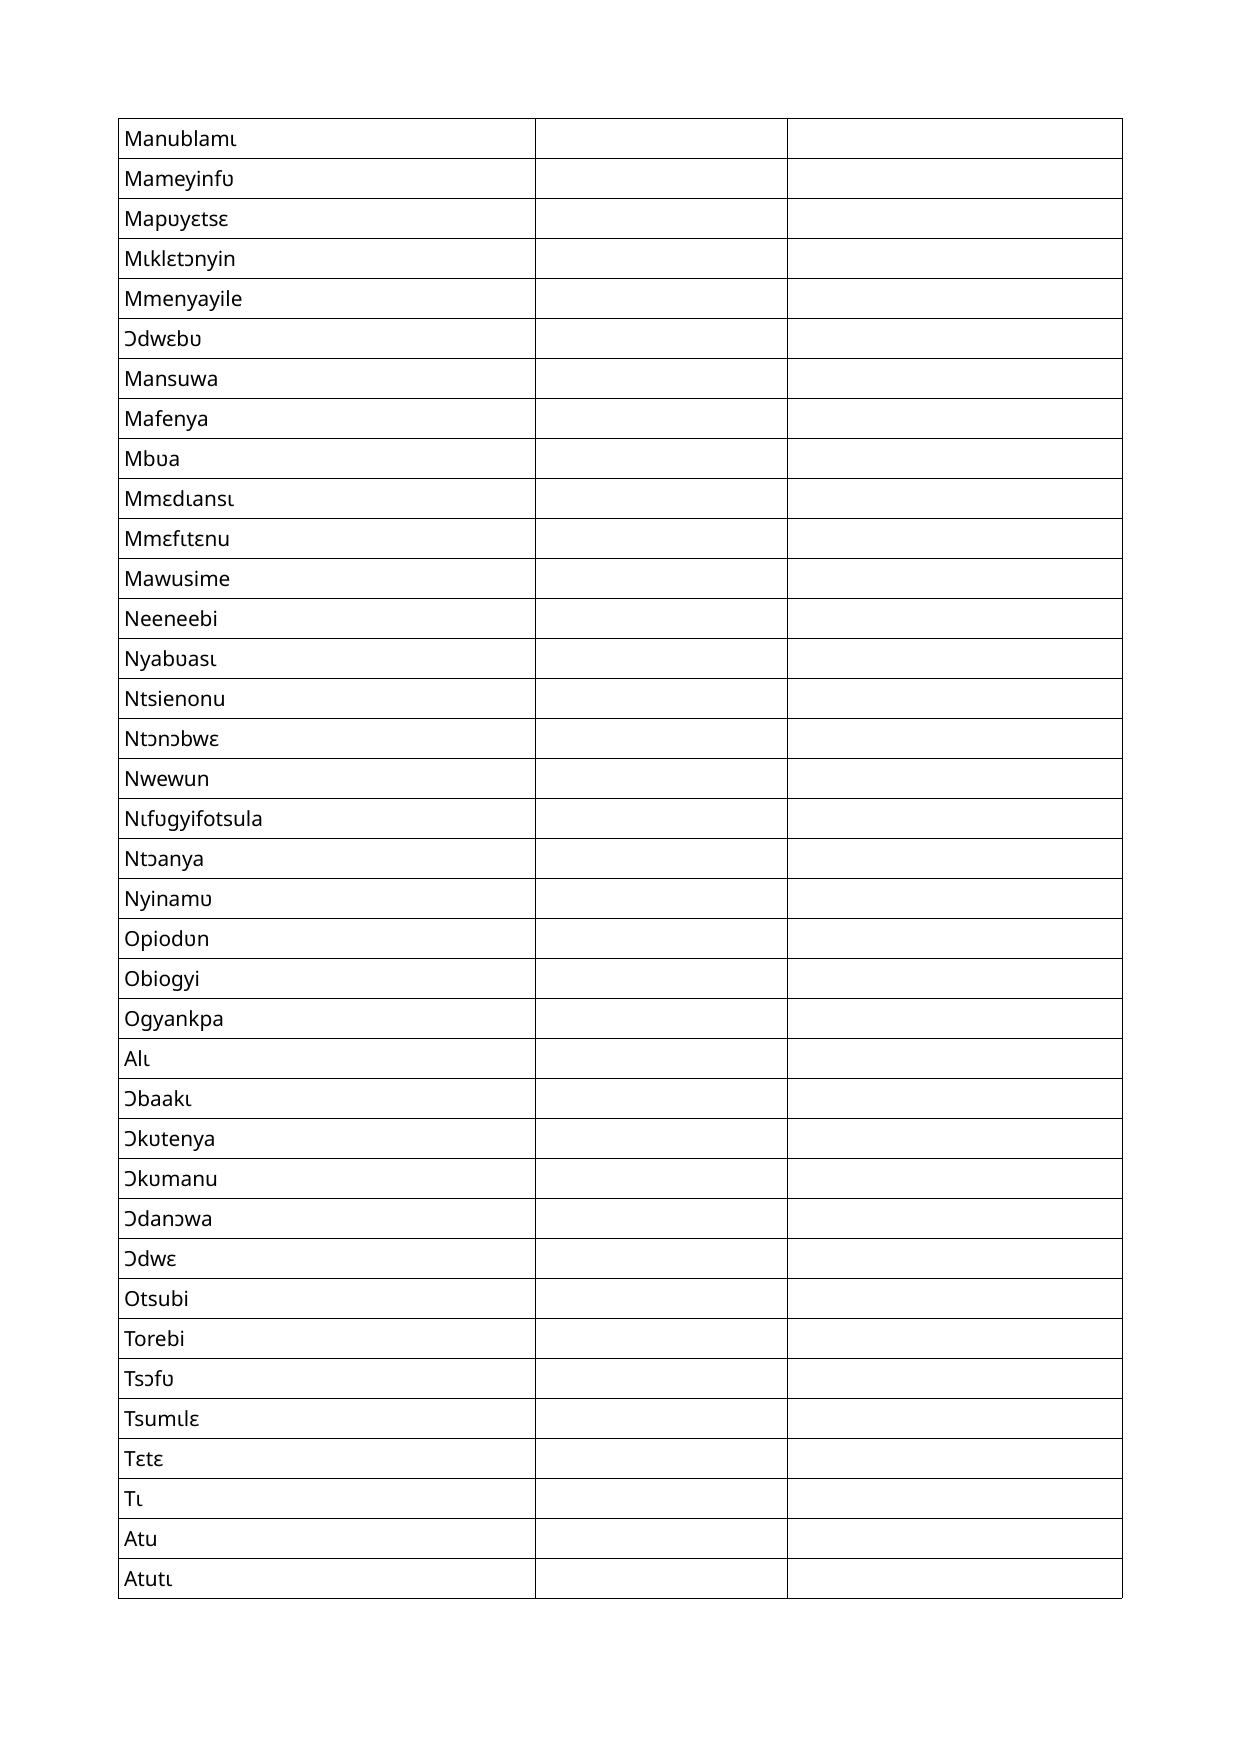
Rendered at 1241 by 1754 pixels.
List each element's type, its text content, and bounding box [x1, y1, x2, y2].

table_cell [536, 999, 787, 1038]
table_cell [536, 559, 787, 598]
table_cell Mafenya [119, 399, 535, 438]
table_cell [536, 479, 787, 518]
table_cell [536, 239, 787, 278]
table_cell [788, 799, 1122, 838]
table_cell Atu [119, 1519, 535, 1558]
table_cell [536, 399, 787, 438]
table_cell Mmɛdɩansɩ [119, 479, 535, 518]
table_cell Ntsienonu [119, 679, 535, 718]
table_cell Mameyinfʋ [119, 159, 535, 198]
table_cell [536, 1399, 787, 1438]
table_cell Mmenyayile [119, 279, 535, 318]
table_cell Ntɔanya [119, 839, 535, 878]
table_cell [536, 719, 787, 758]
table_cell Opiodʋn [119, 919, 535, 958]
table_cell [536, 319, 787, 358]
table_cell [536, 799, 787, 838]
table_cell [788, 199, 1122, 238]
table_cell Mapʋyɛtsɛ [119, 199, 535, 238]
table_cell [536, 1439, 787, 1478]
table_cell [788, 679, 1122, 718]
table_cell [536, 1519, 787, 1558]
table_cell Tɩ [119, 1479, 535, 1518]
table_cell [788, 119, 1122, 158]
table_cell [788, 1199, 1122, 1238]
table_cell [536, 599, 787, 638]
table_cell Ɔbaakɩ [119, 1079, 535, 1118]
table_cell [788, 239, 1122, 278]
table_cell [536, 279, 787, 318]
table_cell [788, 759, 1122, 798]
table_cell [536, 519, 787, 558]
table_cell [536, 1039, 787, 1078]
table_cell Mmɛfɩtɛnu [119, 519, 535, 558]
table_cell [788, 519, 1122, 558]
table_cell [536, 119, 787, 158]
table_cell Ɔdwɛbʋ [119, 319, 535, 358]
table_cell [536, 1359, 787, 1398]
table_cell [536, 879, 787, 918]
table_cell Torebi [119, 1319, 535, 1358]
table_cell Tsumɩlɛ [119, 1399, 535, 1438]
table_cell [788, 1399, 1122, 1438]
table_cell [536, 1239, 787, 1278]
table_cell [536, 159, 787, 198]
table_cell [788, 1359, 1122, 1398]
table_cell [788, 1519, 1122, 1558]
table_cell [788, 439, 1122, 478]
table_cell Mawusime [119, 559, 535, 598]
table_cell [788, 879, 1122, 918]
table_cell [536, 959, 787, 998]
table_cell Ɔkʋmanu [119, 1159, 535, 1198]
table_cell [536, 359, 787, 398]
table_cell Atutɩ [119, 1559, 535, 1598]
table_cell [788, 839, 1122, 878]
table_cell Nɩfʋgyifotsula [119, 799, 535, 838]
table_cell Ɔdwɛ [119, 1239, 535, 1278]
table_cell [536, 1159, 787, 1198]
table_cell [788, 1559, 1122, 1598]
table_cell [536, 199, 787, 238]
table_cell Obiogyi [119, 959, 535, 998]
table_cell [788, 1319, 1122, 1358]
table_cell [788, 559, 1122, 598]
table_cell [788, 599, 1122, 638]
table_cell Manublamɩ [119, 119, 535, 158]
table_cell [788, 919, 1122, 958]
table_cell [788, 1439, 1122, 1478]
table_cell Ɔdanɔwa [119, 1199, 535, 1238]
table_cell [536, 1479, 787, 1518]
table_cell Mɩklɛtɔnyin [119, 239, 535, 278]
table_cell [788, 399, 1122, 438]
table_cell [536, 759, 787, 798]
table_cell Ɔkʋtenya [119, 1119, 535, 1158]
table_cell [788, 719, 1122, 758]
table_cell [788, 1239, 1122, 1278]
table_cell [788, 639, 1122, 678]
table_cell [788, 959, 1122, 998]
table_cell [788, 1479, 1122, 1518]
table_cell [788, 1159, 1122, 1198]
table_cell [788, 159, 1122, 198]
table_cell [788, 999, 1122, 1038]
table_cell Tsɔfʋ [119, 1359, 535, 1398]
table_cell [536, 1279, 787, 1318]
table_cell Neeneebi [119, 599, 535, 638]
table_cell Alɩ [119, 1039, 535, 1078]
table_cell Ogyankpa [119, 999, 535, 1038]
table_cell [788, 319, 1122, 358]
table_cell [536, 439, 787, 478]
table_cell [536, 1319, 787, 1358]
table_cell [788, 359, 1122, 398]
table_cell Nyinamʋ [119, 879, 535, 918]
table_cell Tɛtɛ [119, 1439, 535, 1478]
table_cell Mbʋa [119, 439, 535, 478]
table_cell [536, 1079, 787, 1118]
table_cell [536, 1199, 787, 1238]
table_cell [536, 839, 787, 878]
table_cell [536, 679, 787, 718]
table_cell Otsubi [119, 1279, 535, 1318]
table_cell [536, 919, 787, 958]
table_cell [536, 639, 787, 678]
table_cell [536, 1119, 787, 1158]
table_cell Nyabʋasɩ [119, 639, 535, 678]
table_cell [788, 1279, 1122, 1318]
table_cell [788, 1079, 1122, 1118]
table_cell [788, 1039, 1122, 1078]
table_cell Mansuwa [119, 359, 535, 398]
table_cell Nwewun [119, 759, 535, 798]
table_cell [788, 479, 1122, 518]
table_cell Ntɔnɔbwɛ [119, 719, 535, 758]
table_cell [536, 1559, 787, 1598]
table_cell [788, 279, 1122, 318]
table_cell [788, 1119, 1122, 1158]
